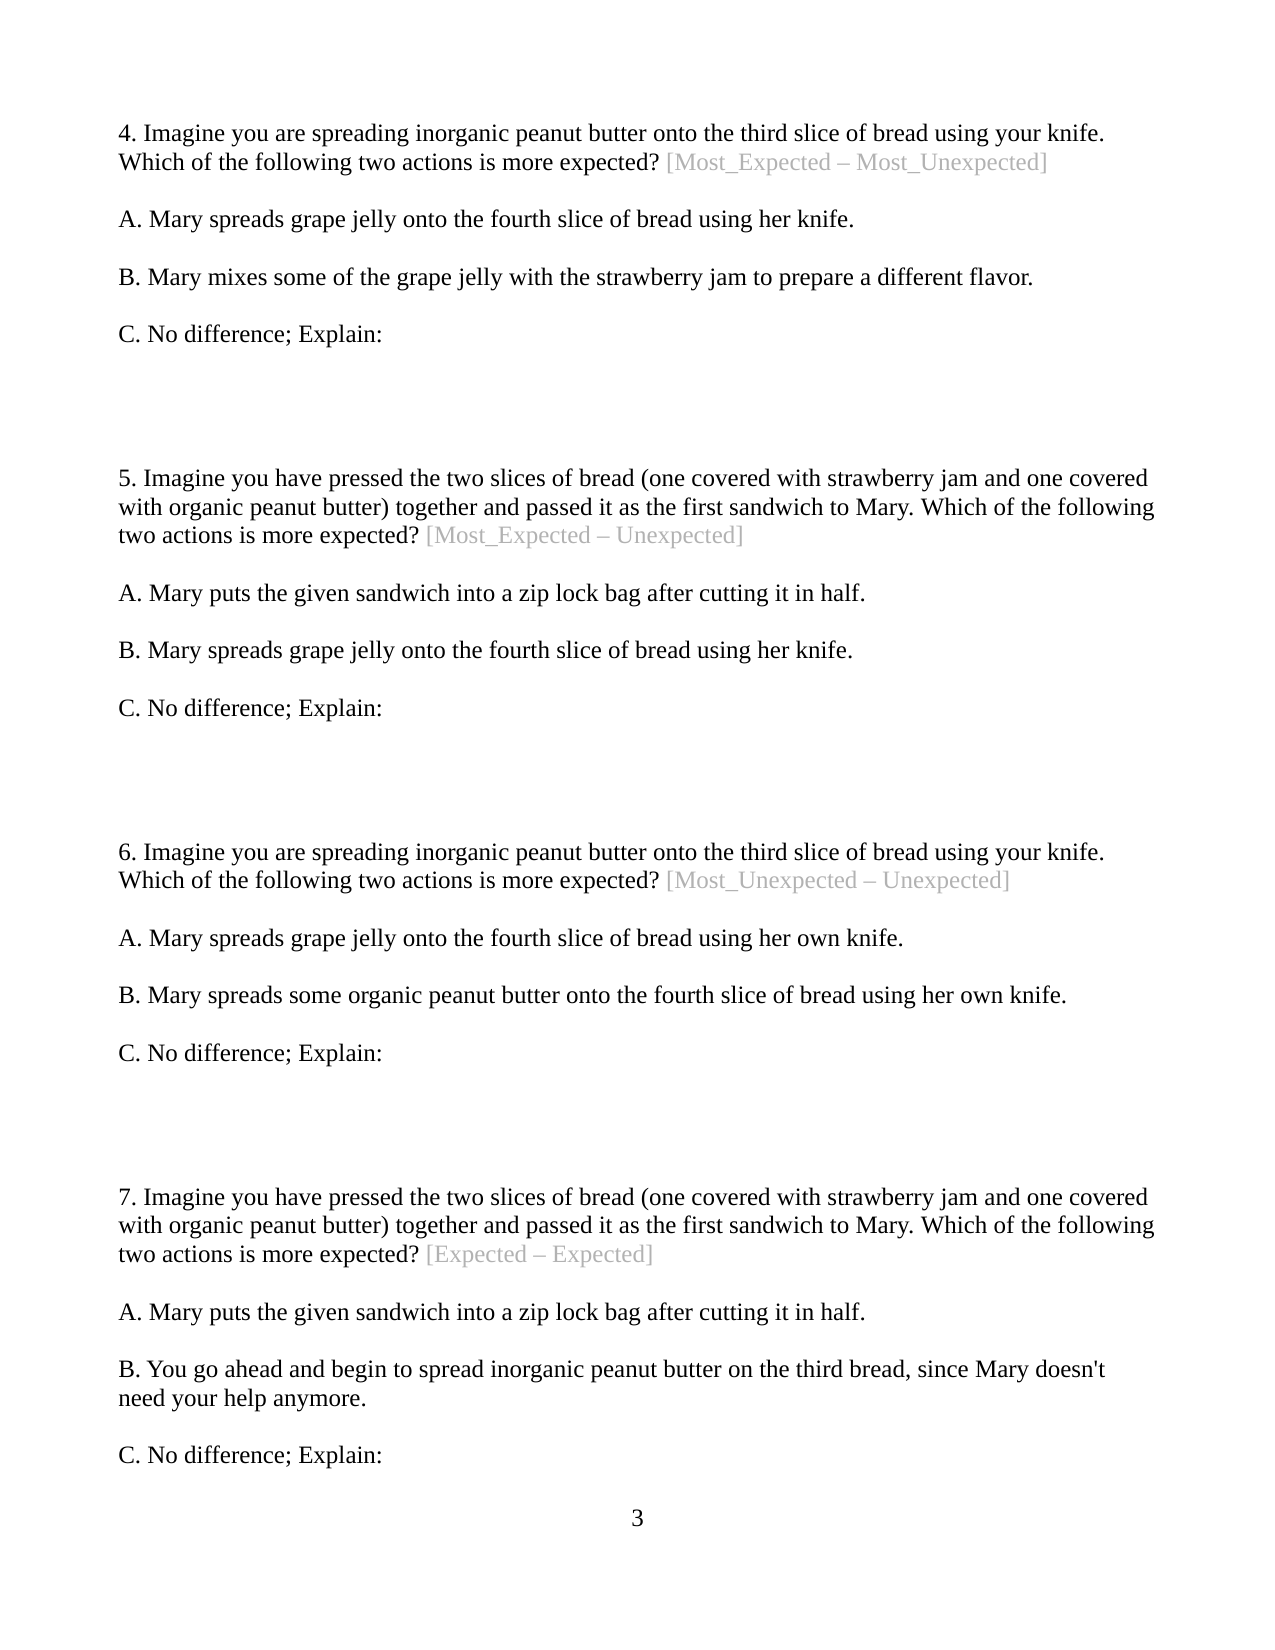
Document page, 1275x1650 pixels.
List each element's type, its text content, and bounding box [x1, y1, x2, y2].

text 4. Imagine you are spreading inorganic peanut butter onto the third slice of bread using your knife. Which of the following two actions is more expected? [Most_Expected – Most_Unexpected] [118, 118, 1157, 176]
text 6. Imagine you are spreading inorganic peanut butter onto the third slice of bread using your knife. Which of the following two actions is more expected? [Most_Unexpected – Unexpected] [118, 837, 1157, 894]
text C. No difference; Explain: [118, 1441, 1157, 1469]
text 5. Imagine you have pressed the two slices of bread (one covered with strawberry jam and one covered with organic peanut butter) together and passed it as the first sandwich to Mary. Which of the following two actions is more expected? [Most_Expected – Unexpected] [118, 463, 1157, 549]
text B. Mary spreads grape jelly onto the fourth slice of bread using her knife. [118, 636, 1157, 664]
text A. Mary puts the given sandwich into a zip lock bag after cutting it in half. [118, 1297, 1157, 1326]
text B. Mary mixes some of the grape jelly with the strawberry jam to prepare a different flavor. [118, 262, 1157, 291]
text C. No difference; Explain: [118, 319, 1157, 348]
text A. Mary puts the given sandwich into a zip lock bag after cutting it in half. [118, 578, 1157, 607]
text C. No difference; Explain: [118, 1038, 1157, 1067]
text C. No difference; Explain: [118, 693, 1157, 722]
text 7. Imagine you have pressed the two slices of bread (one covered with strawberry jam and one covered with organic peanut butter) together and passed it as the first sandwich to Mary. Which of the following two actions is more expected? [Expected – Expected] [118, 1182, 1157, 1268]
text B. You go ahead and begin to spread inorganic peanut butter on the third bread, since Mary doesn't need your help anymore. [118, 1354, 1157, 1412]
text B. Mary spreads some organic peanut butter onto the fourth slice of bread using her own knife. [118, 981, 1157, 1009]
text A. Mary spreads grape jelly onto the fourth slice of bread using her knife. [118, 204, 1157, 233]
text A. Mary spreads grape jelly onto the fourth slice of bread using her own knife. [118, 923, 1157, 952]
